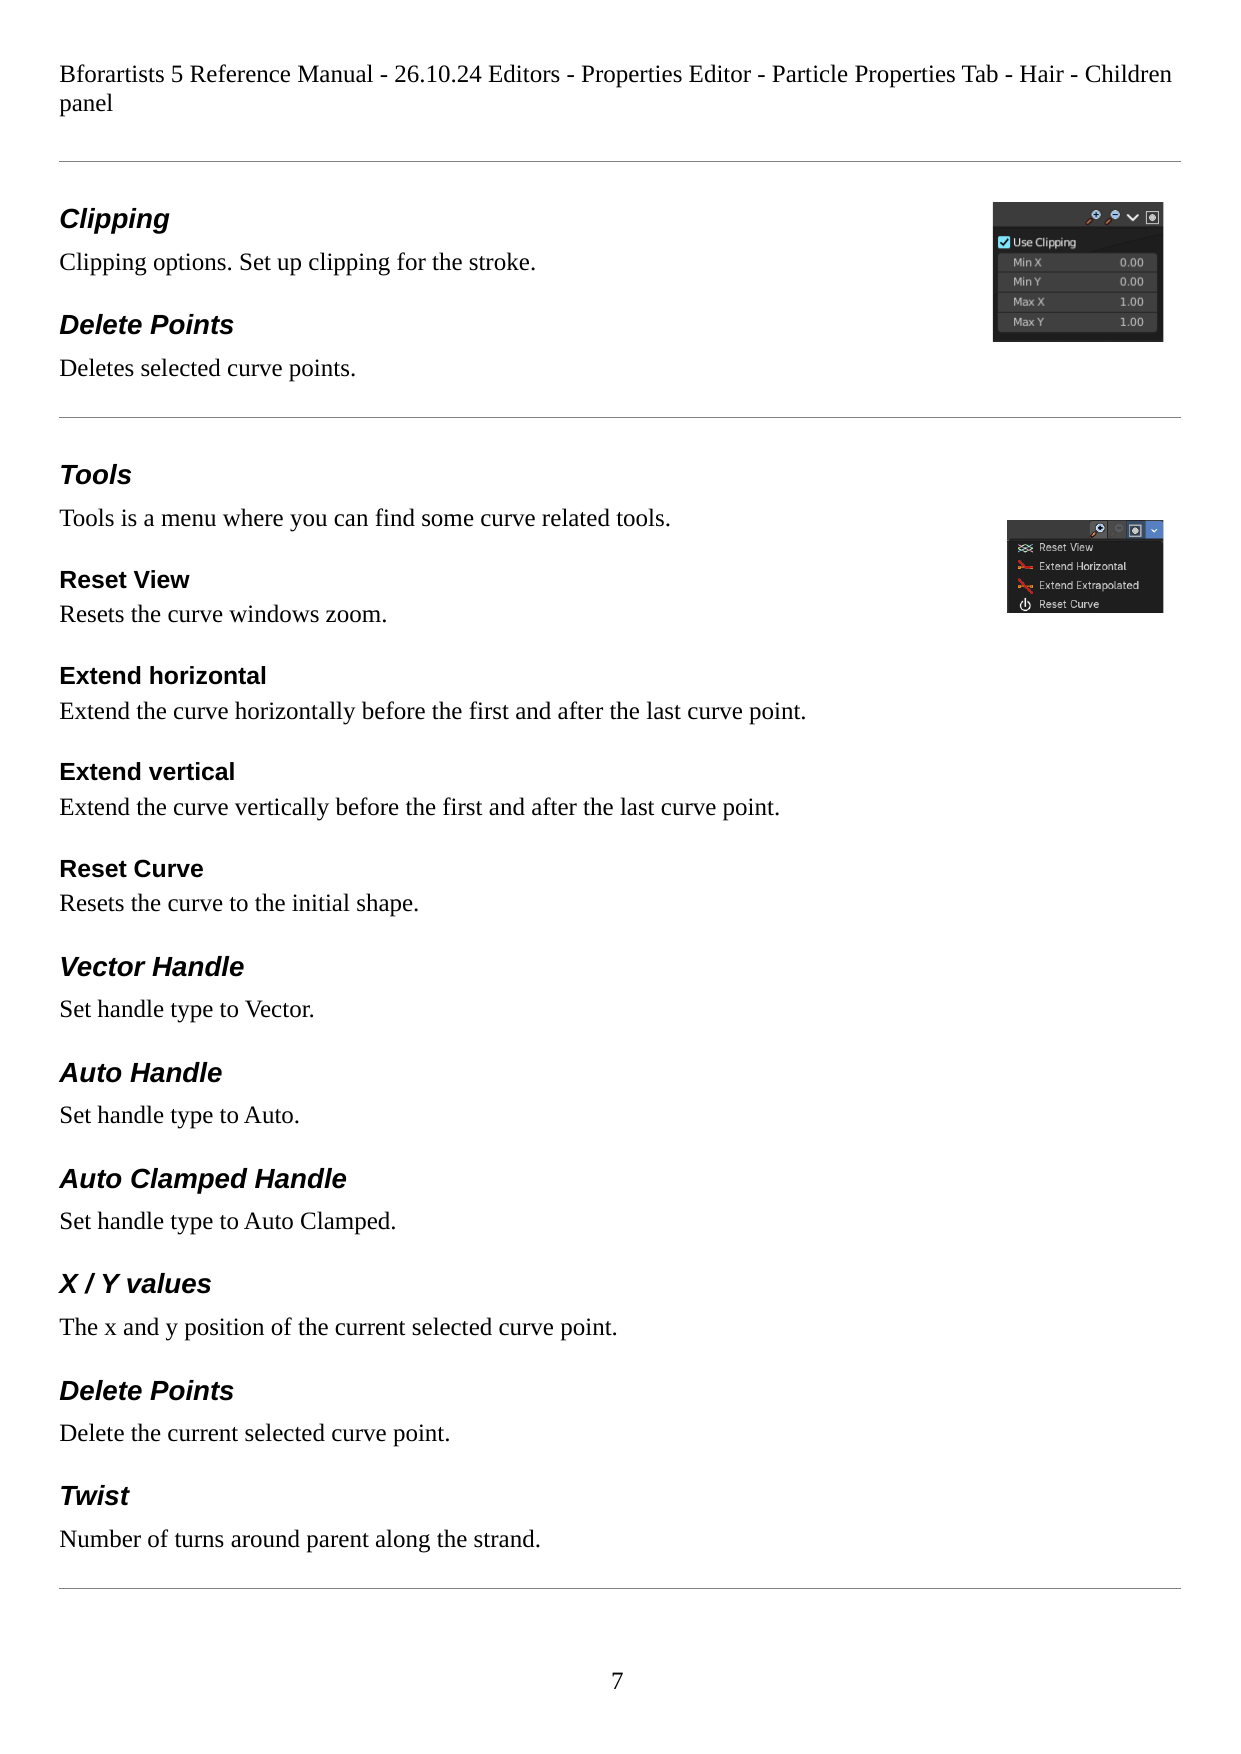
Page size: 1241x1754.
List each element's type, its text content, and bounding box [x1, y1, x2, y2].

subtitle [1164, 203, 1181, 234]
text Set handle type to Vector. [59, 994, 1181, 1023]
text Set handle type to Auto. [59, 1100, 1181, 1129]
text Resets the curve windows zoom. [59, 599, 1181, 628]
subtitle Tools [59, 459, 1181, 491]
subtitle Reset Curve [59, 854, 1181, 882]
subtitle Twist [59, 1480, 1181, 1512]
subtitle Extend horizontal [59, 661, 1181, 689]
subtitle Clipping [59, 203, 992, 234]
text Number of turns around parent along the strand. [59, 1524, 1181, 1553]
text Tools is a menu where you can find some curve related tools. [59, 503, 1181, 532]
text Resets the curve to the initial shape. [59, 888, 1181, 917]
subtitle Reset View [59, 565, 1007, 593]
text Clipping options. Set up clipping for the stroke. [59, 247, 992, 276]
text Set handle type to Auto Clamped. [59, 1206, 1181, 1235]
text Extend the curve horizontally before the first and after the last curve point. [59, 696, 1181, 724]
subtitle Delete Points [59, 309, 992, 341]
text Delete the current selected curve point. [59, 1418, 1181, 1447]
picture [992, 202, 1164, 342]
subtitle Extend vertical [59, 757, 1181, 786]
subtitle [1164, 565, 1181, 593]
subtitle Vector Handle [59, 950, 1181, 982]
text Extend the curve vertically before the first and after the last curve point. [59, 792, 1181, 821]
subtitle Auto Handle [59, 1056, 1181, 1088]
subtitle X / Y values [59, 1268, 1181, 1300]
subtitle Auto Clamped Handle [59, 1162, 1181, 1194]
subtitle [1164, 309, 1181, 341]
subtitle Delete Points [59, 1374, 1181, 1406]
picture [1007, 520, 1164, 613]
text The x and y position of the current selected curve point. [59, 1312, 1181, 1341]
text Deletes selected curve points. [59, 353, 1181, 382]
